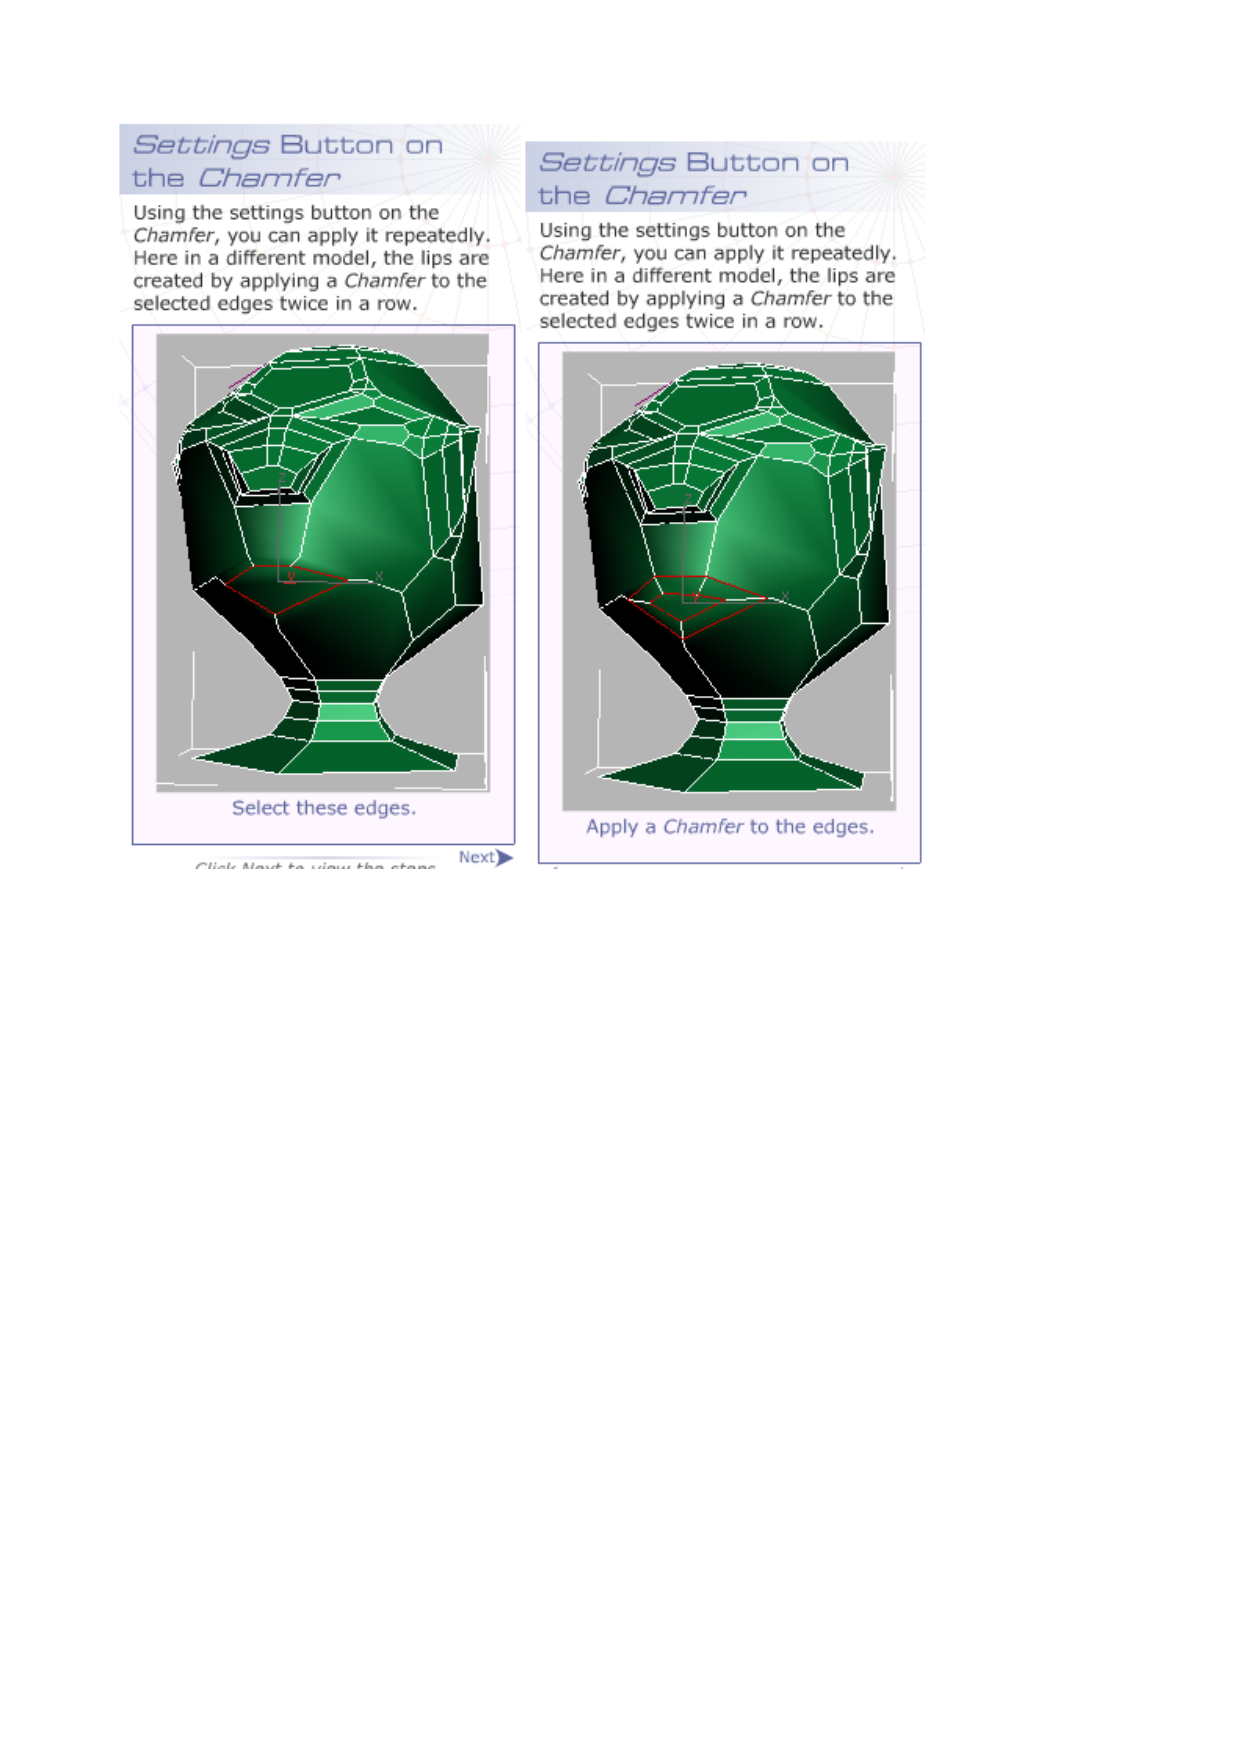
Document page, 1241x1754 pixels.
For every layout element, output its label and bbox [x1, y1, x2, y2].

picture [118, 118, 925, 869]
